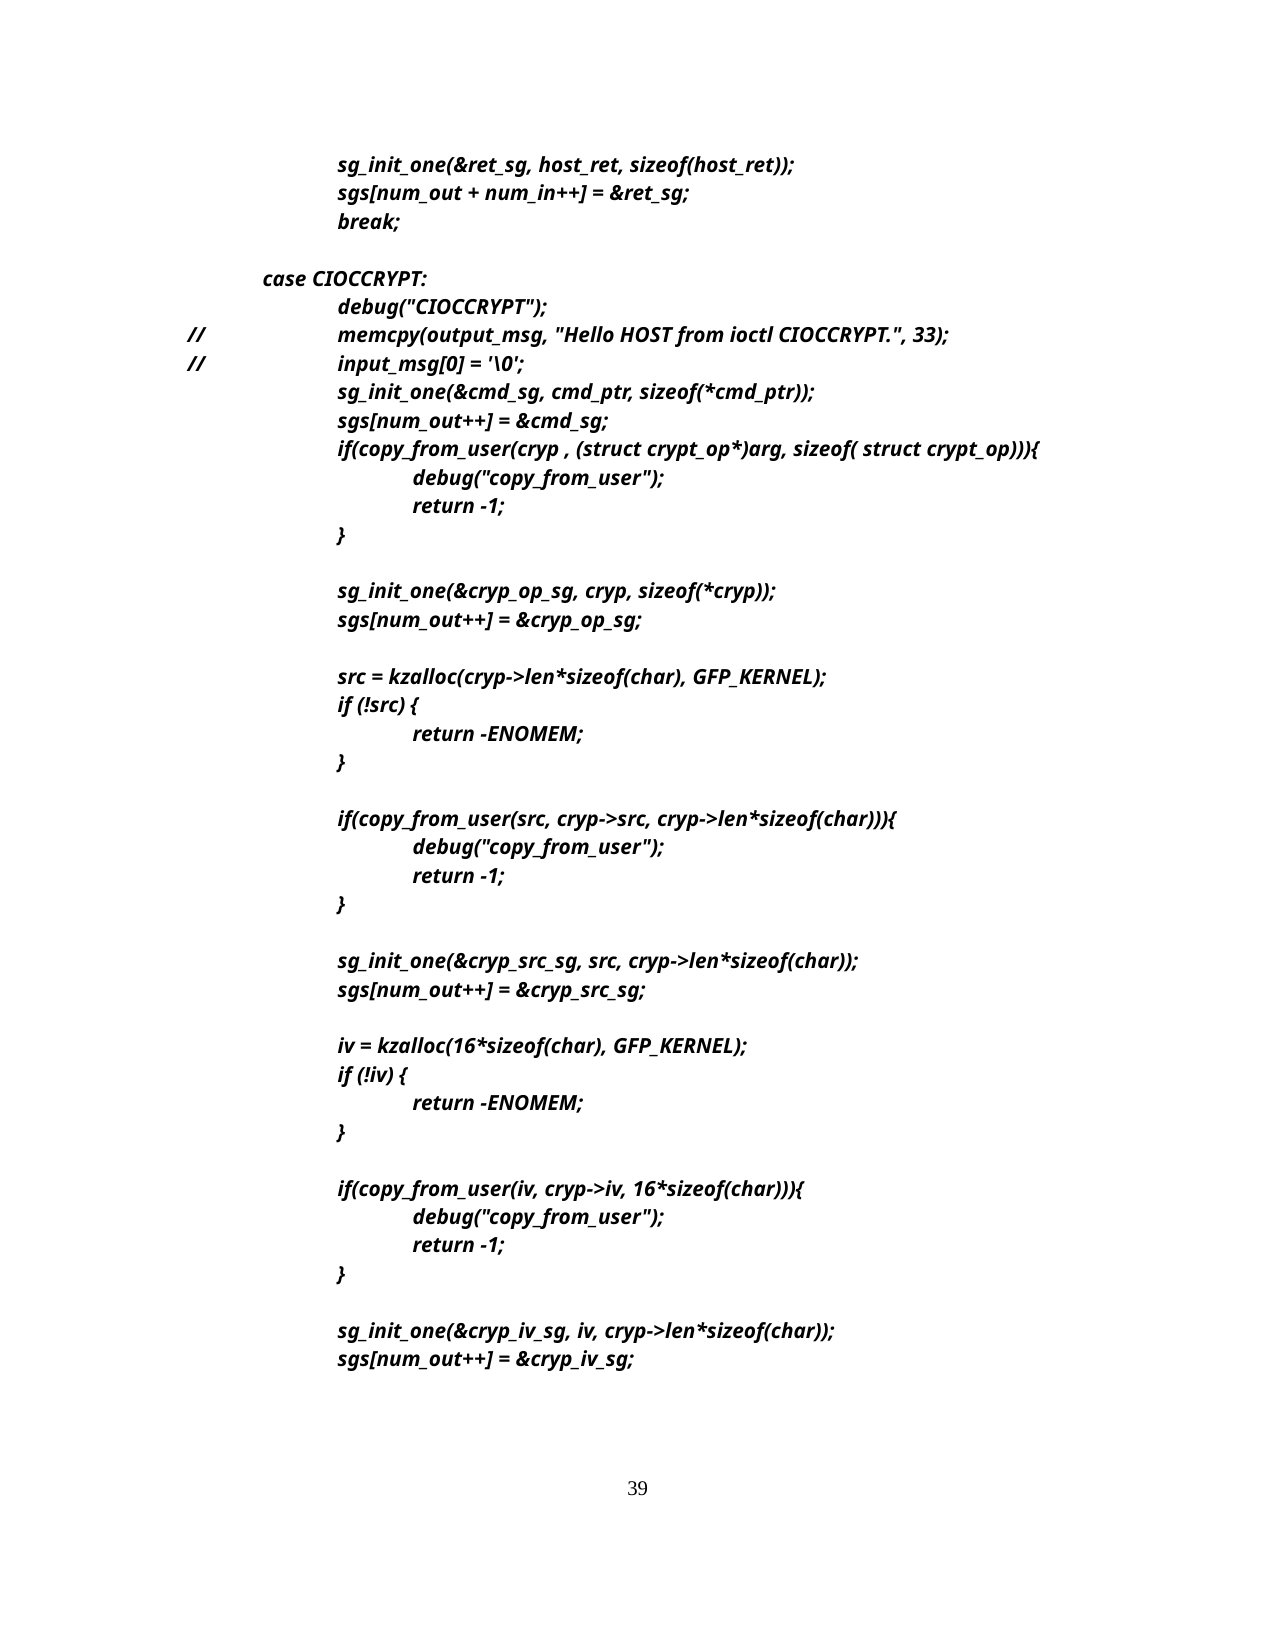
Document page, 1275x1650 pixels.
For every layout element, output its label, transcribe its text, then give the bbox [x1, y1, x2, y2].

text case CIOCCRYPT: [187, 264, 1087, 292]
text debug("CIOCCRYPT"); [187, 292, 1087, 321]
text // input_msg[0] = '\0'; [187, 349, 1087, 377]
text // memcpy(output_msg, "Hello HOST from ioctl CIOCCRYPT.", 33); [187, 321, 1087, 349]
text return -ENOMEM; [187, 719, 1087, 747]
text return -1; [187, 861, 1087, 889]
text debug("copy_from_user"); [187, 832, 1087, 861]
text } [187, 747, 1087, 776]
text } [187, 1117, 1087, 1145]
text return -1; [187, 491, 1087, 520]
text sg_init_one(&cryp_iv_sg, iv, cryp->len*sizeof(char)); [187, 1316, 1087, 1344]
text sgs[num_out++] = &cryp_iv_sg; [187, 1344, 1087, 1373]
text return -ENOMEM; [187, 1088, 1087, 1117]
text sg_init_one(&ret_sg, host_ret, sizeof(host_ret)); [187, 150, 1087, 178]
text if(copy_from_user(src, cryp->src, cryp->len*sizeof(char))){ [187, 804, 1087, 832]
text return -1; [187, 1231, 1087, 1259]
text if (!src) { [187, 690, 1087, 719]
text break; [187, 207, 1087, 235]
text iv = kzalloc(16*sizeof(char), GFP_KERNEL); [187, 1032, 1087, 1060]
text } [187, 1259, 1087, 1287]
text sgs[num_out++] = &cryp_src_sg; [187, 975, 1087, 1003]
text debug("copy_from_user"); [187, 463, 1087, 491]
text src = kzalloc(cryp->len*sizeof(char), GFP_KERNEL); [187, 662, 1087, 690]
text sgs[num_out++] = &cryp_op_sg; [187, 605, 1087, 633]
text if(copy_from_user(iv, cryp->iv, 16*sizeof(char))){ [187, 1174, 1087, 1202]
text } [187, 889, 1087, 918]
text debug("copy_from_user"); [187, 1202, 1087, 1231]
text if (!iv) { [187, 1060, 1087, 1088]
text sg_init_one(&cryp_op_sg, cryp, sizeof(*cryp)); [187, 577, 1087, 605]
text sgs[num_out++] = &cmd_sg; [187, 406, 1087, 434]
text sg_init_one(&cmd_sg, cmd_ptr, sizeof(*cmd_ptr)); [187, 377, 1087, 406]
text sg_init_one(&cryp_src_sg, src, cryp->len*sizeof(char)); [187, 946, 1087, 975]
text } [187, 520, 1087, 548]
text if(copy_from_user(cryp , (struct crypt_op*)arg, sizeof( struct crypt_op))){ [187, 434, 1087, 463]
text sgs[num_out + num_in++] = &ret_sg; [187, 178, 1087, 207]
